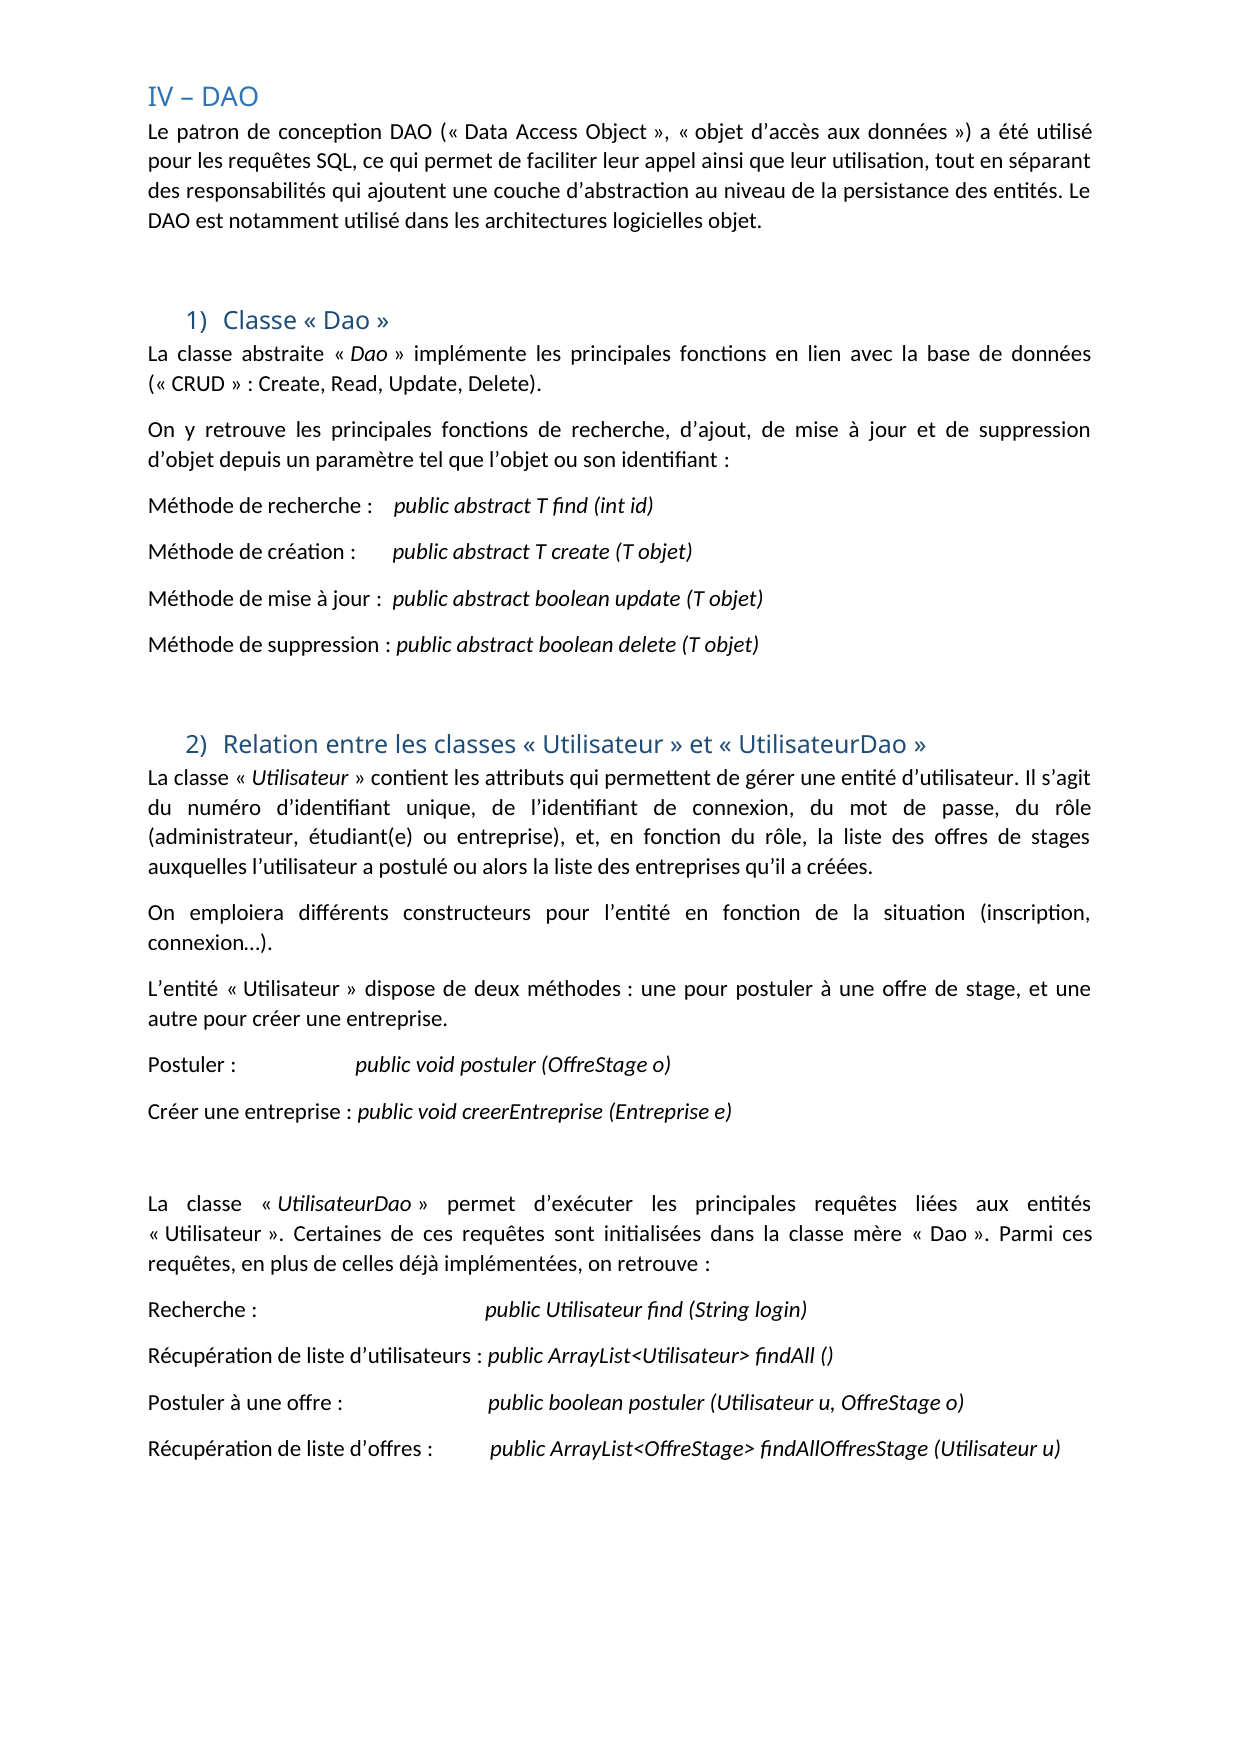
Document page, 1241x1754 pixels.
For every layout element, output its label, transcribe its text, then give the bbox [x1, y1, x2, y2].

text La classe « UtilisateurDao » permet d’exécuter les principales requêtes liées aux entités « Utilisateur ». Certaines de ces requêtes sont initialisées dans la classe mère « Dao ». Parmi ces requêtes, en plus de celles déjà implémentées, on retrouve : [148, 1189, 1093, 1277]
text Méthode de recherche : public abstract T find (int id) [148, 491, 1093, 519]
text Créer une entreprise : public void creerEntreprise (Entreprise e) [148, 1097, 1093, 1125]
text Méthode de mise à jour : public abstract boolean update (T objet) [148, 584, 1093, 612]
text La classe abstraite « Dao » implémente les principales fonctions en lien avec la base de données (« CRUD » : Create, Read, Update, Delete). [148, 339, 1093, 397]
text Récupération de liste d’offres : public ArrayList<OffreStage> findAllOffresStage (Utilisateur u) [148, 1434, 1093, 1462]
text Recherche : public Utilisateur find (String login) [148, 1295, 1093, 1323]
text Le patron de conception DAO (« Data Access Object », « objet d’accès aux données ») a été utilisé pour les requêtes SQL, ce qui permet de faciliter leur appel ainsi que leur utilisation, tout en séparant des responsabilités qui ajoutent une couche d’abstraction au niveau de la persistance des entités. Le DAO est notamment utilisé dans les architectures logicielles objet. [148, 117, 1093, 234]
subtitle IV – DAO [148, 78, 1093, 115]
text On emploiera différents constructeurs pour l’entité en fonction de la situation (inscription, connexion…). [148, 898, 1093, 956]
text L’entité « Utilisateur » dispose de deux méthodes : une pour postuler à une offre de stage, et une autre pour créer une entreprise. [148, 974, 1093, 1032]
list Relation entre les classes « Utilisateur » et « UtilisateurDao » [185, 727, 1093, 761]
text La classe « Utilisateur » contient les attributs qui permettent de gérer une entité d’utilisateur. Il s’agit du numéro d’identifiant unique, de l’identifiant de connexion, du mot de passe, du rôle (administrateur, étudiant(e) ou entreprise), et, en fonction du rôle, la liste des offres de stages auxquelles l’utilisateur a postulé ou alors la liste des entreprises qu’il a créées. [148, 763, 1093, 880]
text Méthode de suppression : public abstract boolean delete (T objet) [148, 630, 1093, 658]
list Classe « Dao » [185, 303, 1093, 337]
text Méthode de création : public abstract T create (T objet) [148, 537, 1093, 565]
text On y retrouve les principales fonctions de recherche, d’ajout, de mise à jour et de suppression d’objet depuis un paramètre tel que l’objet ou son identifiant : [148, 415, 1093, 473]
text Postuler à une offre : public boolean postuler (Utilisateur u, OffreStage o) [148, 1388, 1093, 1416]
text Récupération de liste d’utilisateurs : public ArrayList<Utilisateur> findAll () [148, 1342, 1093, 1370]
text Postuler : public void postuler (OffreStage o) [148, 1051, 1093, 1078]
